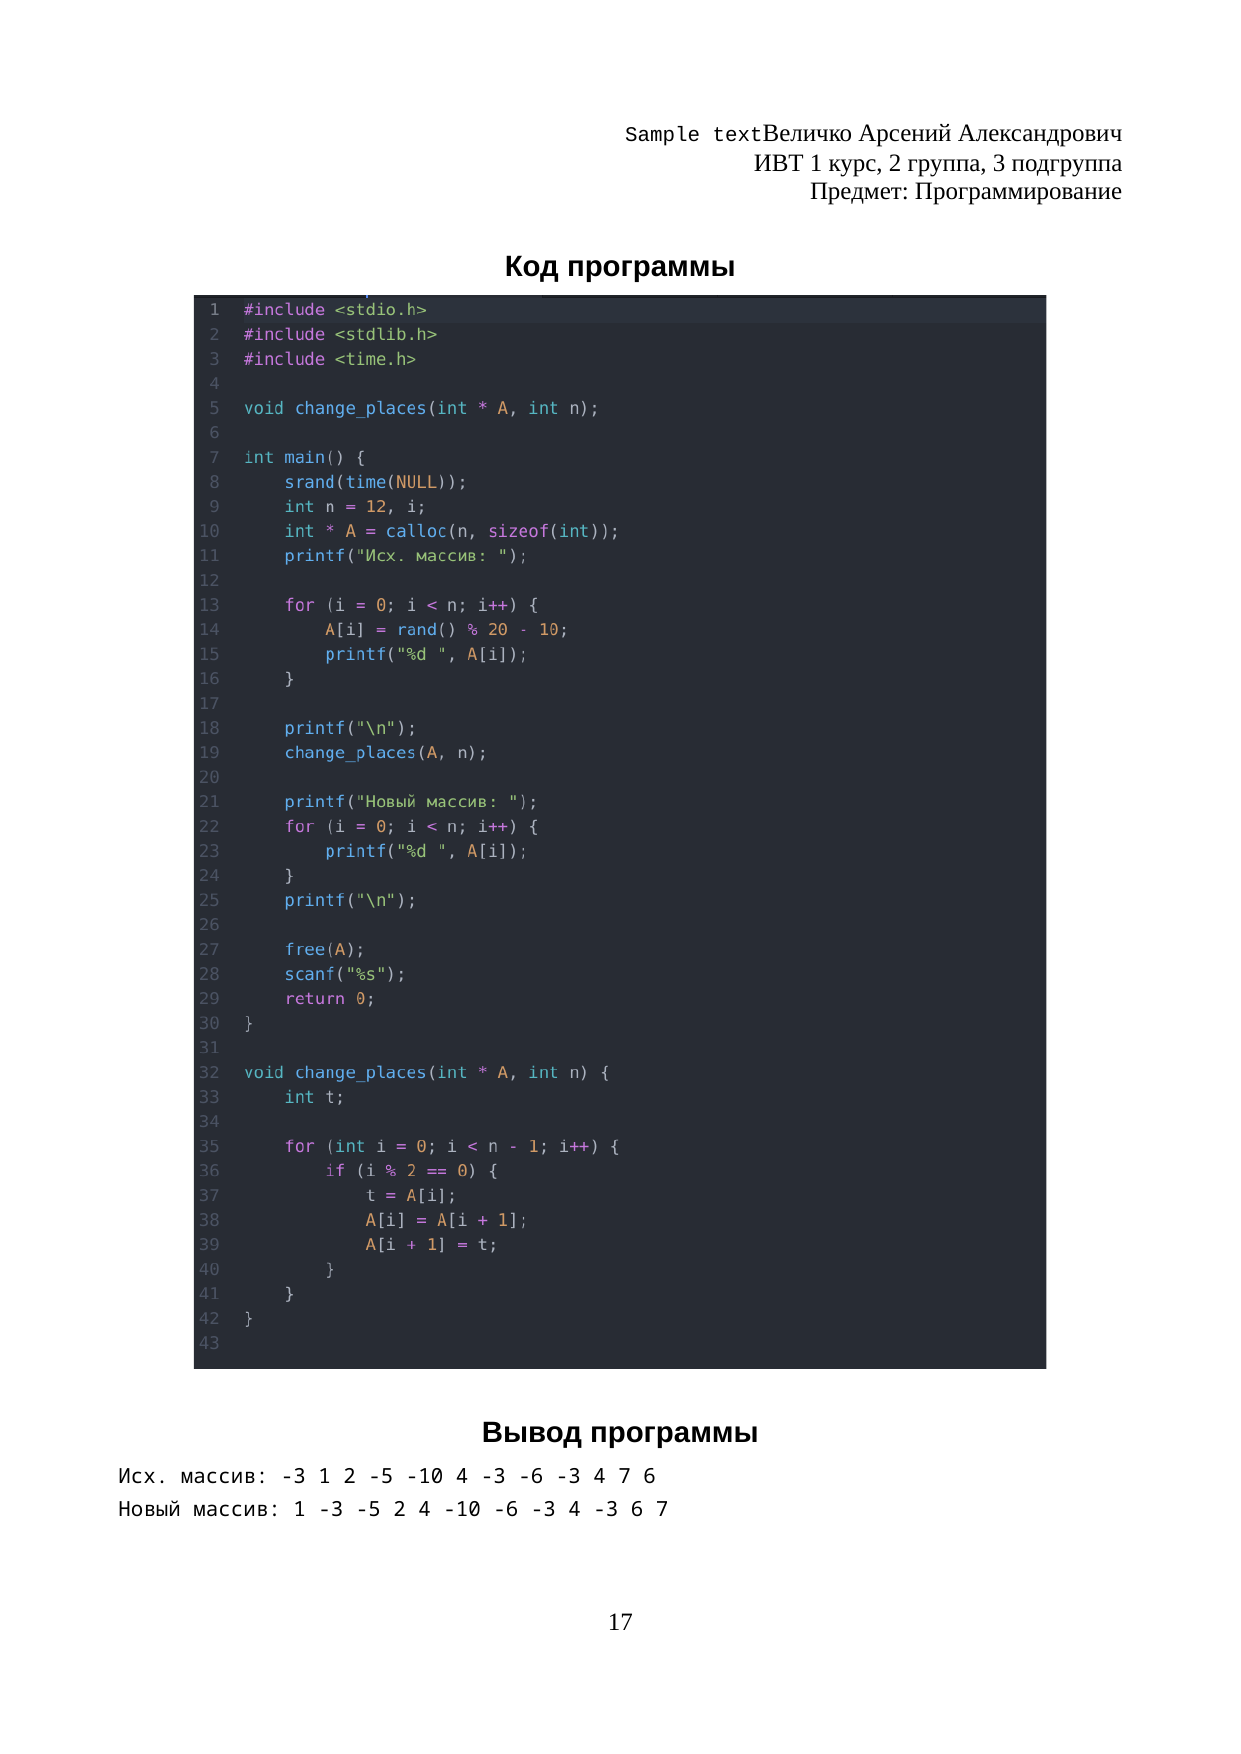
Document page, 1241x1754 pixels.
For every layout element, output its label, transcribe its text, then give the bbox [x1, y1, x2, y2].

picture [193, 295, 1047, 1369]
text Исх. массив: -3 1 2 -5 -10 4 -3 -6 -3 4 7 6 Новый массив: 1 -3 -5 2 4 -10 -6 -3 4 -3 6 7 [118, 1461, 1122, 1522]
subtitle Вывод программы [118, 1415, 1122, 1449]
subtitle Код программы [118, 249, 1122, 283]
